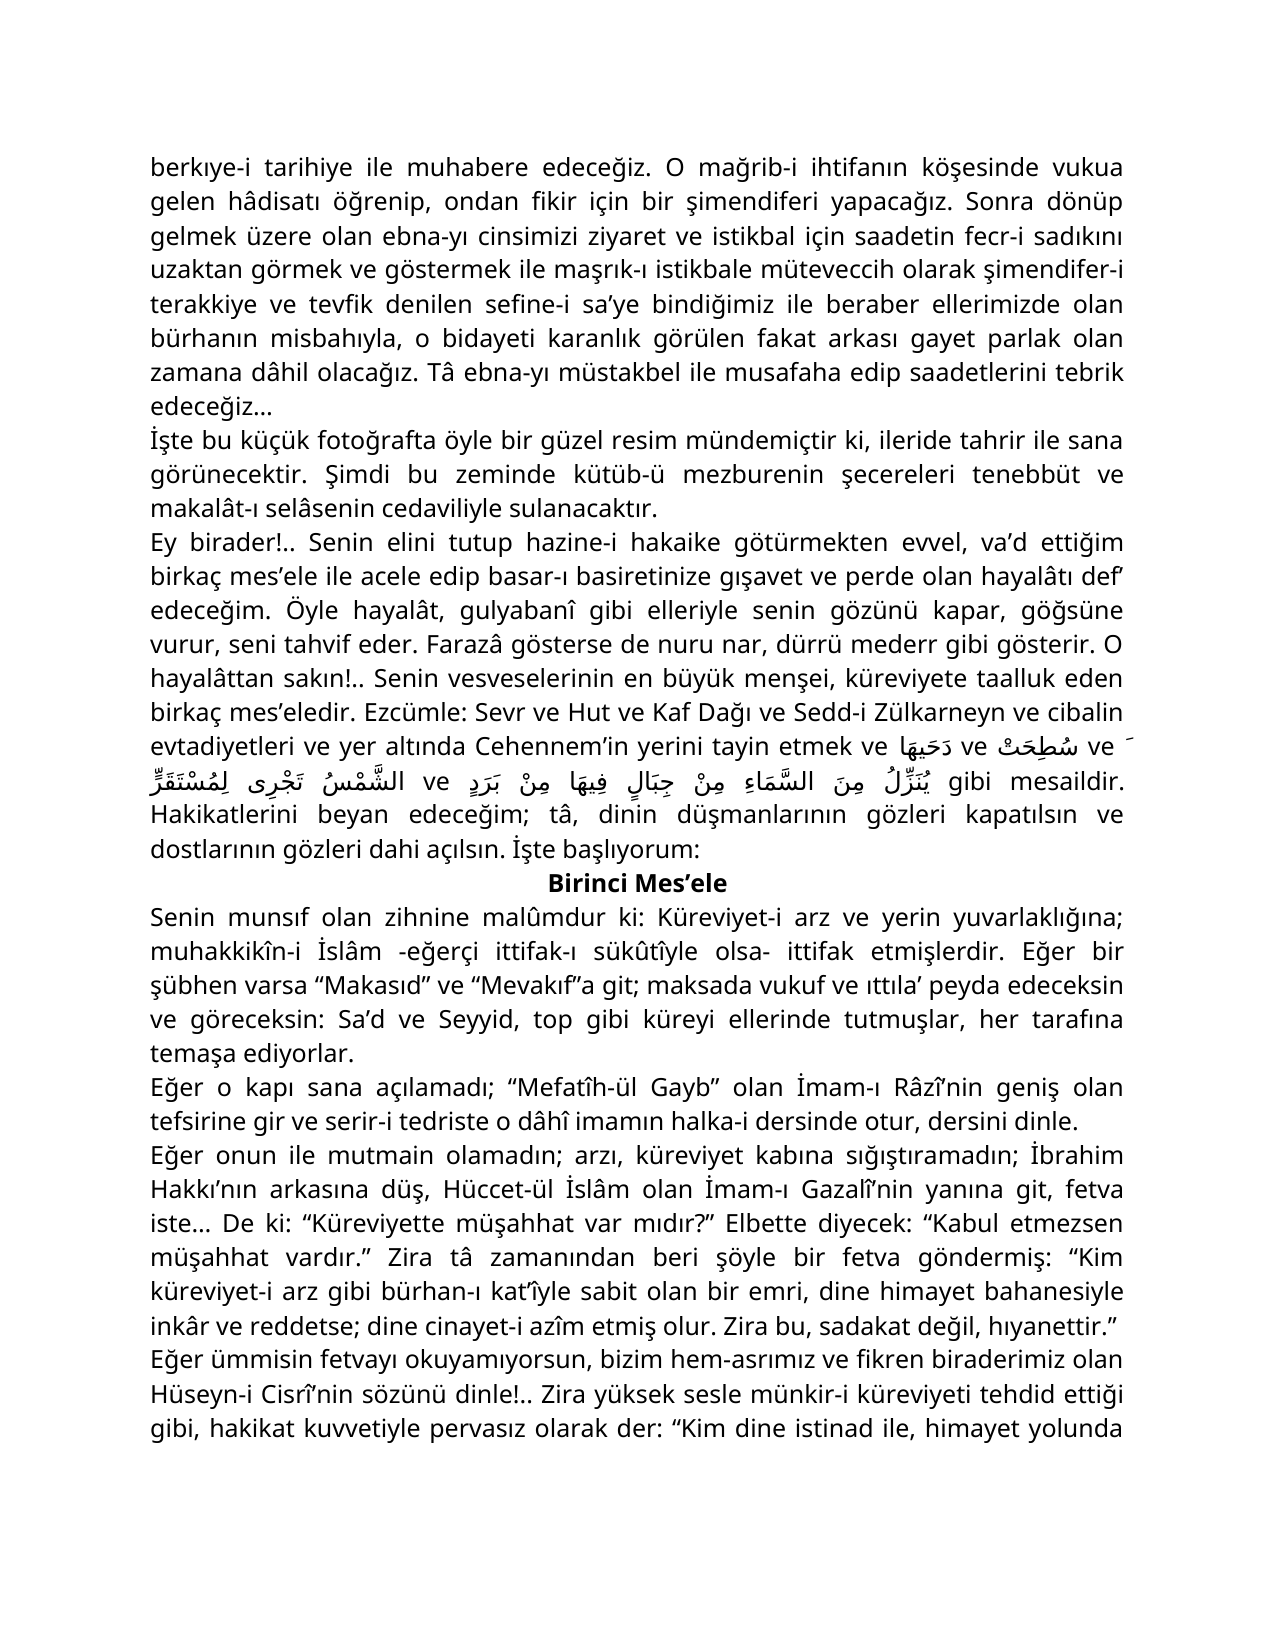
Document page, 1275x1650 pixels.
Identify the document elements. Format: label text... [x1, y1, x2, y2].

text İşte bu küçük fotoğrafta öyle bir güzel resim mündemiçtir ki, ileride tahrir ile sana görünecektir. Şimdi bu zeminde kütüb-ü mezburenin şecereleri tenebbüt ve makalât-ı selâsenin cedaviliyle sulanacaktır. [150, 422, 1125, 525]
text Eğer ümmisin fetvayı okuyamıyorsun, bizim hem-asrımız ve fikren biraderimiz olan Hüseyn-i Cisrî’nin sözünü dinle!.. Zira yüksek sesle münkir-i küreviyeti tehdid ettiği gibi, hakikat kuvvetiyle pervasız olarak der: “Kim dine istinad ile, himayet yolunda [150, 1342, 1125, 1444]
subtitle Birinci Mes’ele [150, 865, 1125, 899]
text Eğer onun ile mutmain olamadın; arzı, küreviyet kabına sığıştıramadın; İbrahim Hakkı’nın arkasına düş, Hüccet-ül İslâm olan İmam-ı Gazalî’nin yanına git, fetva iste… De ki: “Küreviyette müşahhat var mıdır?” Elbette diyecek: “Kabul etmezsen müşahhat vardır.” Zira tâ zamanından beri şöyle bir fetva göndermiş: “Kim küreviyet-i arz gibi bürhan-ı kat’îyle sabit olan bir emri, dine himayet bahanesiyle inkâr ve reddetse; dine cinayet-i azîm etmiş olur. Zira bu, sadakat değil, hıyanettir.” [150, 1138, 1125, 1342]
text Eğer o kapı sana açılamadı; “Mefatîh-ül Gayb” olan İmam-ı Râzî’nin geniş olan tefsirine gir ve serir-i tedriste o dâhî imamın halka-i dersinde otur, dersini dinle. [150, 1070, 1125, 1138]
text Senin munsıf olan zihnine malûmdur ki: Küreviyet-i arz ve yerin yuvarlaklığına; muhakkikîn-i İslâm -eğerçi ittifak-ı sükûtîyle olsa- ittifak etmişlerdir. Eğer bir şübhen varsa “Makasıd” ve “Mevakıf”a git; maksada vukuf ve ıttıla’ peyda edeceksin ve göreceksin: Sa’d ve Seyyid, top gibi küreyi ellerinde tutmuşlar, her tarafına temaşa ediyorlar. [150, 899, 1125, 1070]
text berkıye-i tarihiye ile muhabere edeceğiz. O mağrib-i ihtifanın köşesinde vukua gelen hâdisatı öğrenip, ondan fikir için bir şimendiferi yapacağız. Sonra dönüp gelmek üzere olan ebna-yı cinsimizi ziyaret ve istikbal için saadetin fecr-i sadıkını uzaktan görmek ve göstermek ile maşrık-ı istikbale müteveccih olarak şimendifer-i terakkiye ve tevfik denilen sefine-i sa’ye bindiğimiz ile beraber ellerimizde olan bürhanın misbahıyla, o bidayeti karanlık görülen fakat arkası gayet parlak olan zamana dâhil olacağız. Tâ ebna-yı müstakbel ile musafaha edip saadetlerini tebrik edeceğiz… [150, 150, 1125, 422]
text Ey birader!.. Senin elini tutup hazine-i hakaike götürmekten evvel, va’d ettiğim birkaç mes’ele ile acele edip basar-ı basiretinize gışavet ve perde olan hayalâtı def’ edeceğim. Öyle hayalât, gulyabanî gibi elleriyle senin gözünü kapar, göğsüne vurur, seni tahvif eder. Farazâ gösterse de nuru nar, dürrü mederr gibi gösterir. O hayalâttan sakın!.. Senin vesveselerinin en büyük menşei, küreviyete taalluk eden birkaç mes’eledir. Ezcümle: Sevr ve Hut ve Kaf Dağı ve Sedd-i Zülkarneyn ve cibalin evtadiyetleri ve yer altında Cehennem’in yerini tayin etmek ve دَحَيهَا ve سُطِحَتْ ve َالشَّمْسُ تَجْرِى لِمُسْتَقَرٍّ ve يُنَزِّلُ مِنَ السَّمَاءِ مِنْ جِبَالٍ فِيهَا مِنْ بَرَدٍ gibi mesaildir. Hakikatlerini beyan edeceğim; tâ, dinin düşmanlarının gözleri kapatılsın ve dostlarının gözleri dahi açılsın. İşte başlıyorum: [150, 525, 1125, 865]
